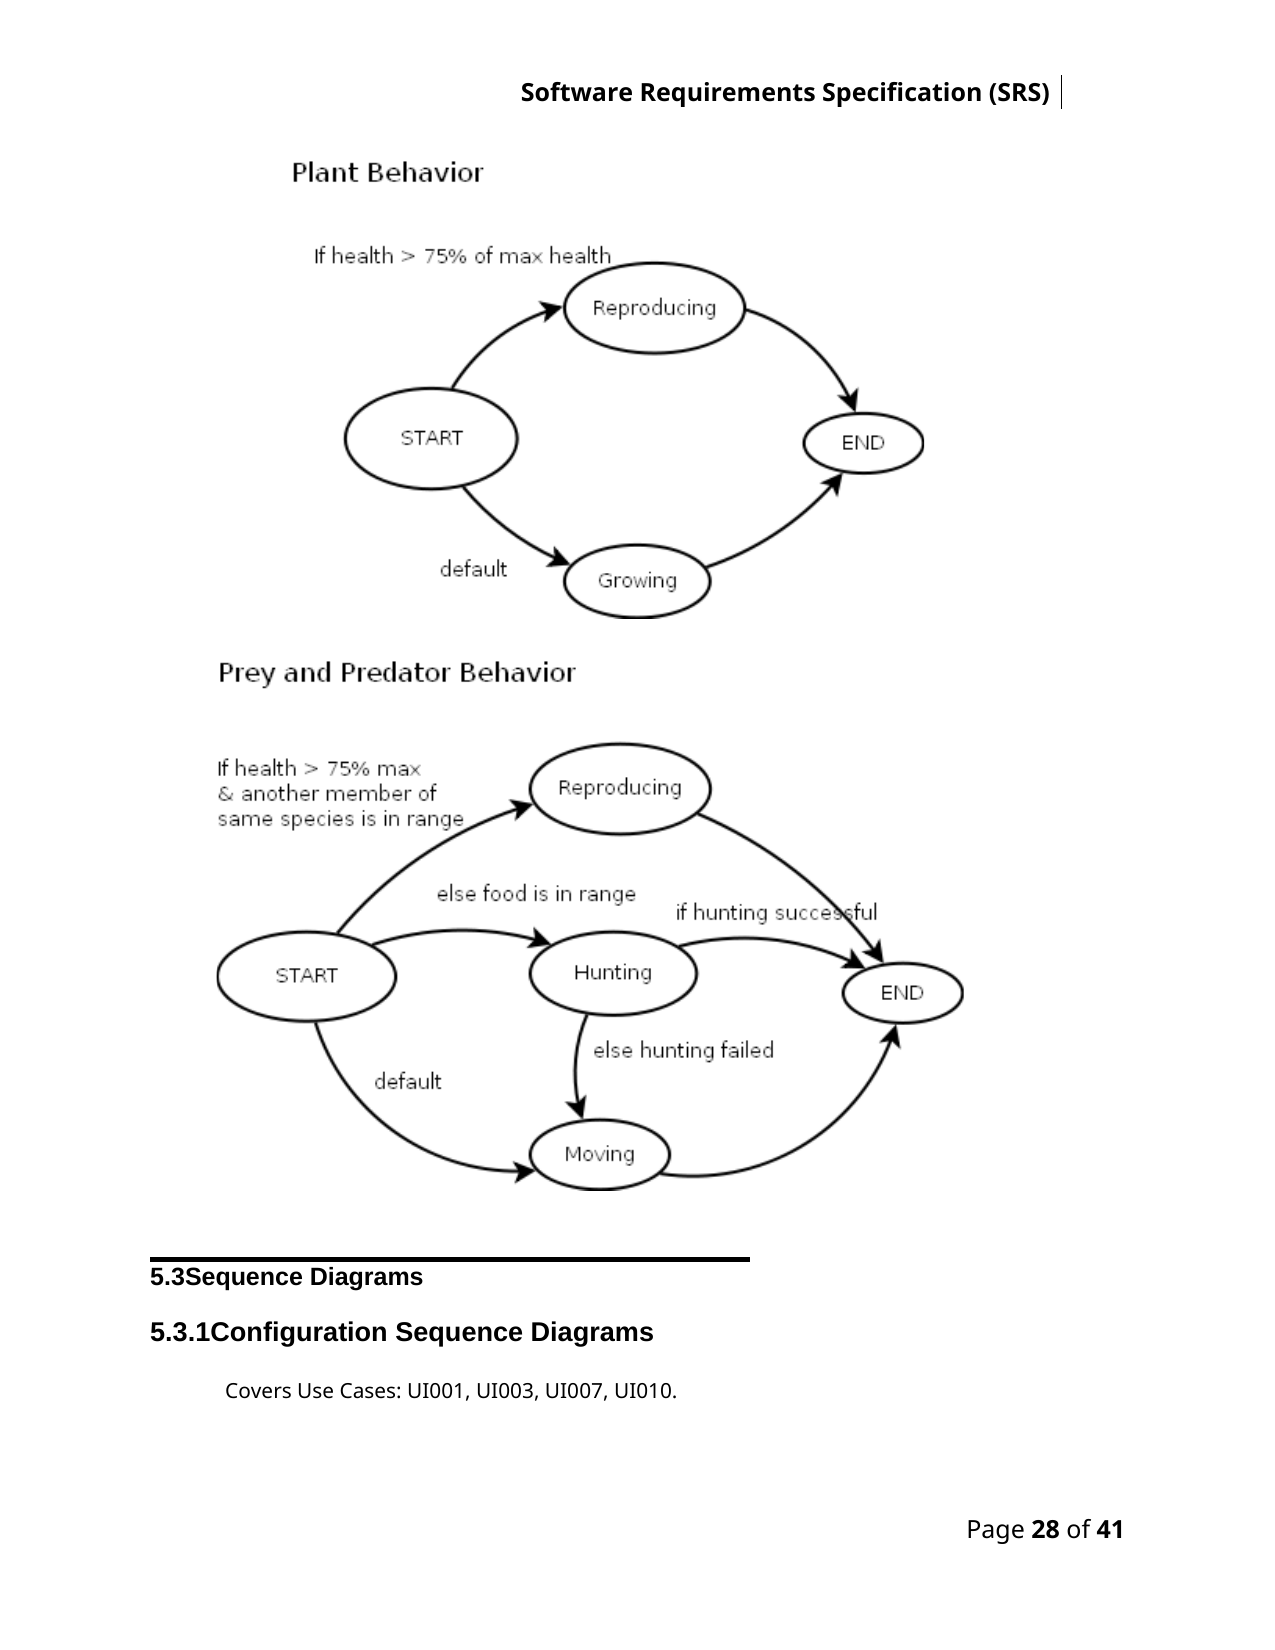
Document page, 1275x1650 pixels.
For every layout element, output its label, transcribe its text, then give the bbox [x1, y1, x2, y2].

subtitle Sequence Diagrams [150, 1262, 750, 1291]
picture [216, 657, 964, 1191]
subtitle Configuration Sequence Diagrams [150, 1316, 1125, 1347]
picture [291, 157, 925, 619]
text Covers Use Cases: UI001, UI003, UI007, UI010. [225, 1376, 1125, 1405]
